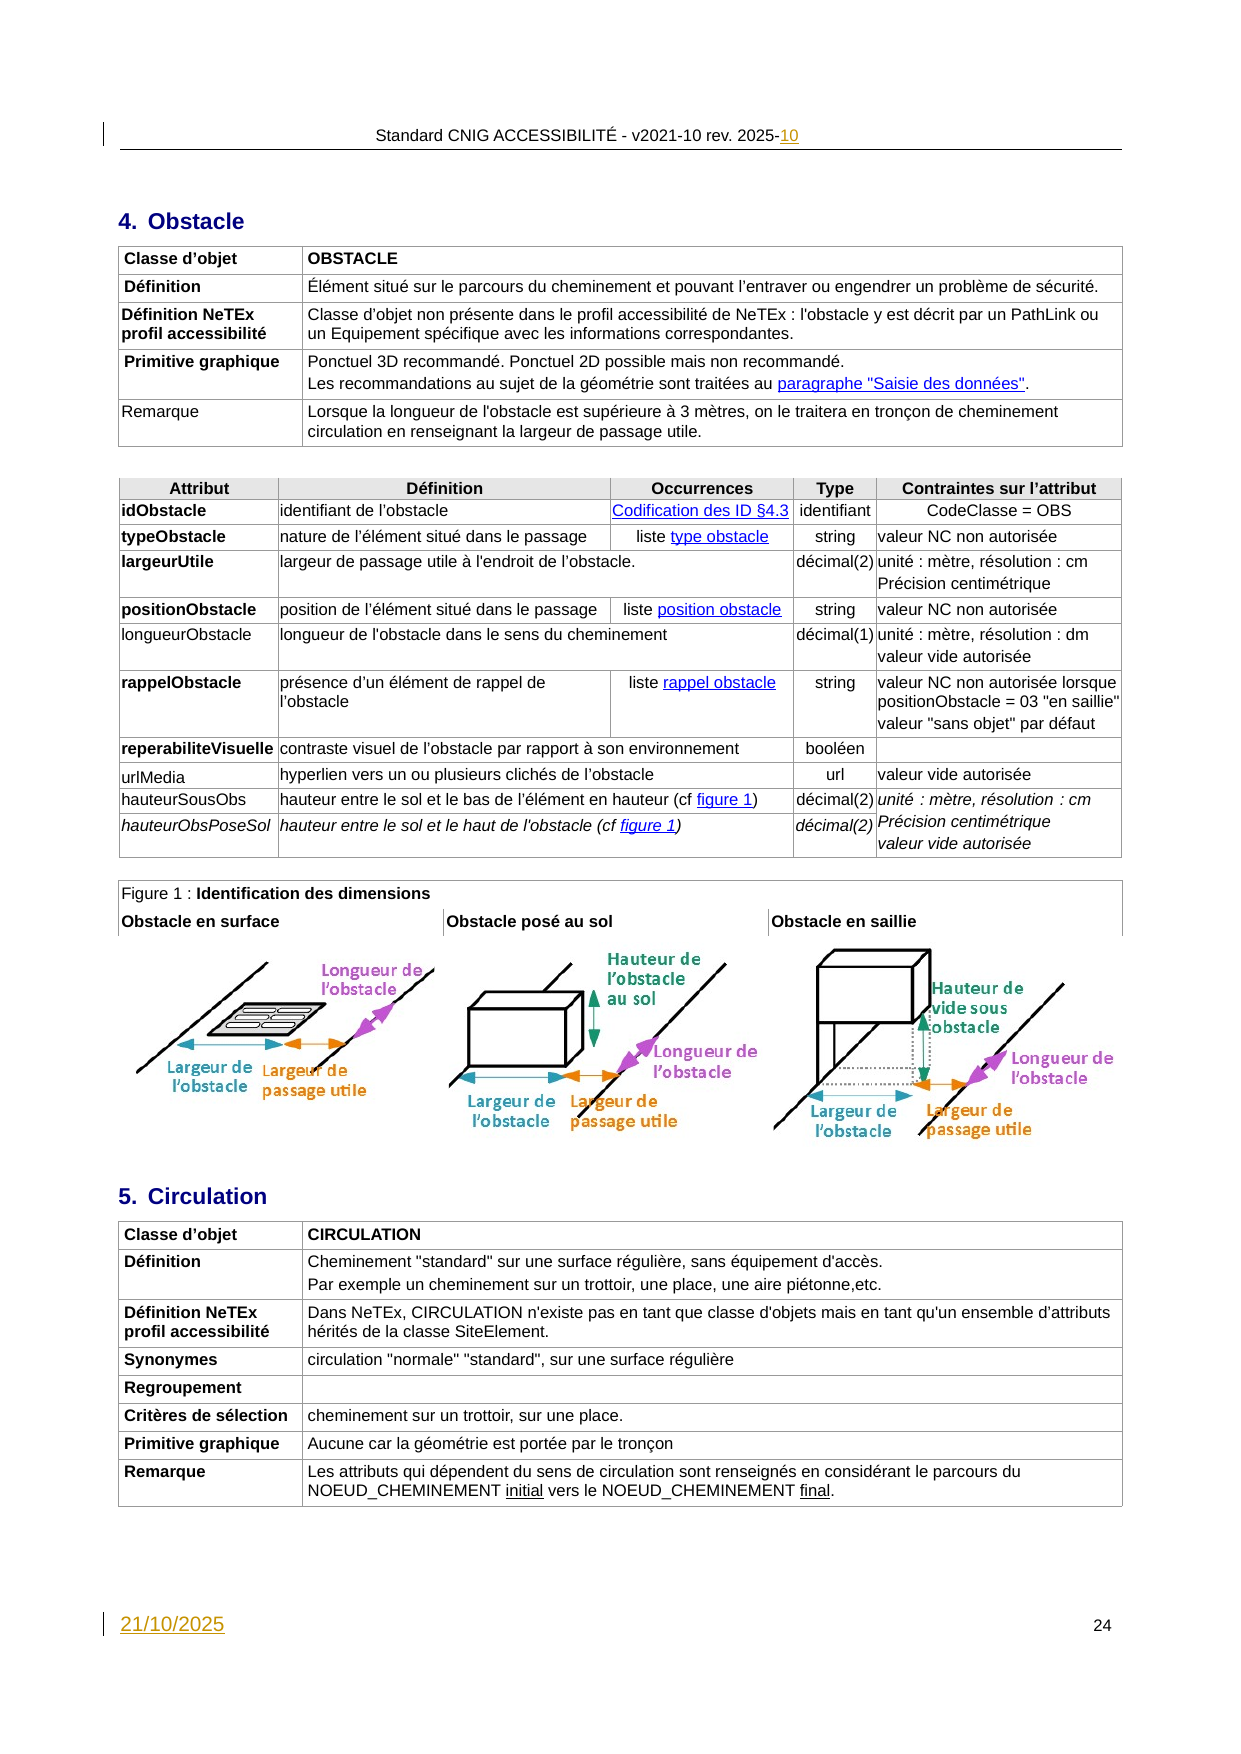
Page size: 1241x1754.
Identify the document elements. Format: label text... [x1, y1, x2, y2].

table_cell Les attributs qui dépendent du sens de circulation sont renseignés en considérant le parcours du NOEUD_CHEMINEMENT initial vers le NOEUD_CHEMINEMENT final. [303, 1460, 1122, 1506]
table_cell Critères de sélection [119, 1404, 302, 1431]
table_cell Dans NeTEx, CIRCULATION n'existe pas en tant que classe d'objets mais en tant qu'un ensemble d’attributs hérités de la classe SiteElement. [303, 1300, 1122, 1347]
picture [773, 942, 1117, 1147]
table_cell longueur de l'obstacle dans le sens du cheminement [279, 624, 793, 670]
table_header Occurrences [611, 478, 793, 499]
table_cell valeur NC non autorisée lorsque positionObstacle = 03 "en saillie" valeur "sans objet" par défaut [877, 671, 1121, 737]
table_cell décimal(2) [794, 789, 876, 813]
table_cell valeur NC non autorisée [877, 598, 1121, 623]
table_cell valeur vide autorisée [877, 763, 1121, 788]
table_cell Obstacle en surface [119, 909, 443, 936]
table_cell Obstacle posé au sol [444, 909, 768, 936]
table_header OBSTACLE [303, 247, 1122, 274]
table_header CIRCULATION [303, 1222, 1122, 1249]
table_cell [118, 936, 443, 1155]
table_cell nature de l’élément situé dans le passage [279, 525, 610, 550]
table_cell liste rappel obstacle [611, 671, 793, 737]
table_cell liste type obstacle [611, 525, 793, 550]
table_header Figure 1 : Identification des dimensions [119, 881, 1122, 908]
table_cell booléen [794, 738, 876, 762]
table_cell valeur NC non autorisée [877, 525, 1121, 550]
table_cell hauteurObsPoseSol [120, 814, 278, 857]
subtitle Obstacle [118, 208, 1122, 234]
table_cell Primitive graphique [119, 1432, 302, 1459]
table_cell Remarque [119, 400, 302, 446]
table_cell hyperlien vers un ou plusieurs clichés de l’obstacle [279, 763, 793, 788]
table_cell string [794, 671, 876, 737]
table_cell liste position obstacle [611, 598, 793, 623]
table_cell décimal(1) [794, 624, 876, 670]
table_header Classe d’objet [119, 247, 302, 274]
table_cell unité : mètre, résolution : cm Précision centimétrique [877, 551, 1121, 597]
table_cell Codification des ID §4.3 [611, 500, 793, 524]
table_cell décimal(2) [794, 814, 876, 857]
table_cell Définition NeTEx profil accessibilité [119, 303, 302, 349]
table_cell unité : mètre, résolution : cm Précision centimétrique valeur vide autorisée [877, 789, 1121, 857]
table_cell Définition [119, 1250, 302, 1299]
table_cell [443, 936, 768, 1155]
picture [448, 942, 763, 1139]
table_cell présence d’un élément de rappel de l’obstacle [279, 671, 610, 737]
table_cell hauteurSousObs [120, 789, 278, 813]
table_cell CodeClasse = OBS [877, 500, 1121, 524]
table_cell Obstacle en saillie [769, 909, 1122, 936]
table_cell [877, 738, 1121, 762]
table_cell string [794, 525, 876, 550]
table_cell longueurObstacle [120, 624, 278, 670]
table_header Type [794, 478, 876, 499]
table_header Attribut [120, 478, 278, 499]
table_cell circulation "normale" "standard", sur une surface régulière [303, 1348, 1122, 1374]
table_cell Synonymes [119, 1348, 302, 1374]
table_cell largeurUtile [120, 551, 278, 597]
table_header Classe d’objet [119, 1222, 302, 1249]
table_cell Définition NeTEx profil accessibilité [119, 1300, 302, 1347]
table_cell urlMedia [120, 763, 278, 788]
table_header Définition [279, 478, 610, 499]
table_cell reperabiliteVisuelle [120, 738, 278, 762]
table_cell Ponctuel 3D recommandé. Ponctuel 2D possible mais non recommandé. Les recommandations au sujet de la géométrie sont traitées au paragraphe "Saisie des données". [303, 350, 1122, 399]
table_cell identifiant [794, 500, 876, 524]
table_cell Aucune car la géométrie est portée par le tronçon [303, 1432, 1122, 1459]
table_cell contraste visuel de l’obstacle par rapport à son environnement [279, 738, 793, 762]
table_cell Remarque [119, 1460, 302, 1506]
table_cell largeur de passage utile à l'endroit de l’obstacle. [279, 551, 793, 597]
table_cell identifiant de l’obstacle [279, 500, 610, 524]
table_cell position de l’élément situé dans le passage [279, 598, 610, 623]
table_cell [768, 936, 1122, 1155]
table_cell Élément situé sur le parcours du cheminement et pouvant l’entraver ou engendrer un problème de sécurité. [303, 275, 1122, 302]
table_cell Lorsque la longueur de l'obstacle est supérieure à 3 mètres, on le traitera en tronçon de cheminement circulation en renseignant la largeur de passage utile. [303, 400, 1122, 446]
table_cell [303, 1376, 1122, 1403]
table_cell Définition [119, 275, 302, 302]
table_cell hauteur entre le sol et le haut de l'obstacle (cf figure 1) [279, 814, 793, 857]
table_cell Cheminement "standard" sur une surface régulière, sans équipement d'accès. Par exemple un cheminement sur un trottoir, une place, une aire piétonne,etc. [303, 1250, 1122, 1299]
table_cell Regroupement [119, 1376, 302, 1403]
table_cell hauteur entre le sol et le bas de l’élément en hauteur (cf figure 1) [279, 789, 793, 813]
table_cell idObstacle [120, 500, 278, 524]
table_cell cheminement sur un trottoir, sur une place. [303, 1404, 1122, 1431]
table_cell Classe d’objet non présente dans le profil accessibilité de NeTEx : l'obstacle y est décrit par un PathLink ou un Equipement spécifique avec les informations correspondantes. [303, 303, 1122, 349]
table_cell unité : mètre, résolution : dm valeur vide autorisée [877, 624, 1121, 670]
picture [126, 945, 435, 1104]
table_cell décimal(2) [794, 551, 876, 597]
table_cell typeObstacle [120, 525, 278, 550]
table_cell Primitive graphique [119, 350, 302, 399]
table_cell rappelObstacle [120, 671, 278, 737]
subtitle Circulation [118, 1183, 1122, 1209]
table_cell url [794, 763, 876, 788]
table_header Contraintes sur l’attribut [877, 478, 1121, 499]
table_cell positionObstacle [120, 598, 278, 623]
table_cell string [794, 598, 876, 623]
